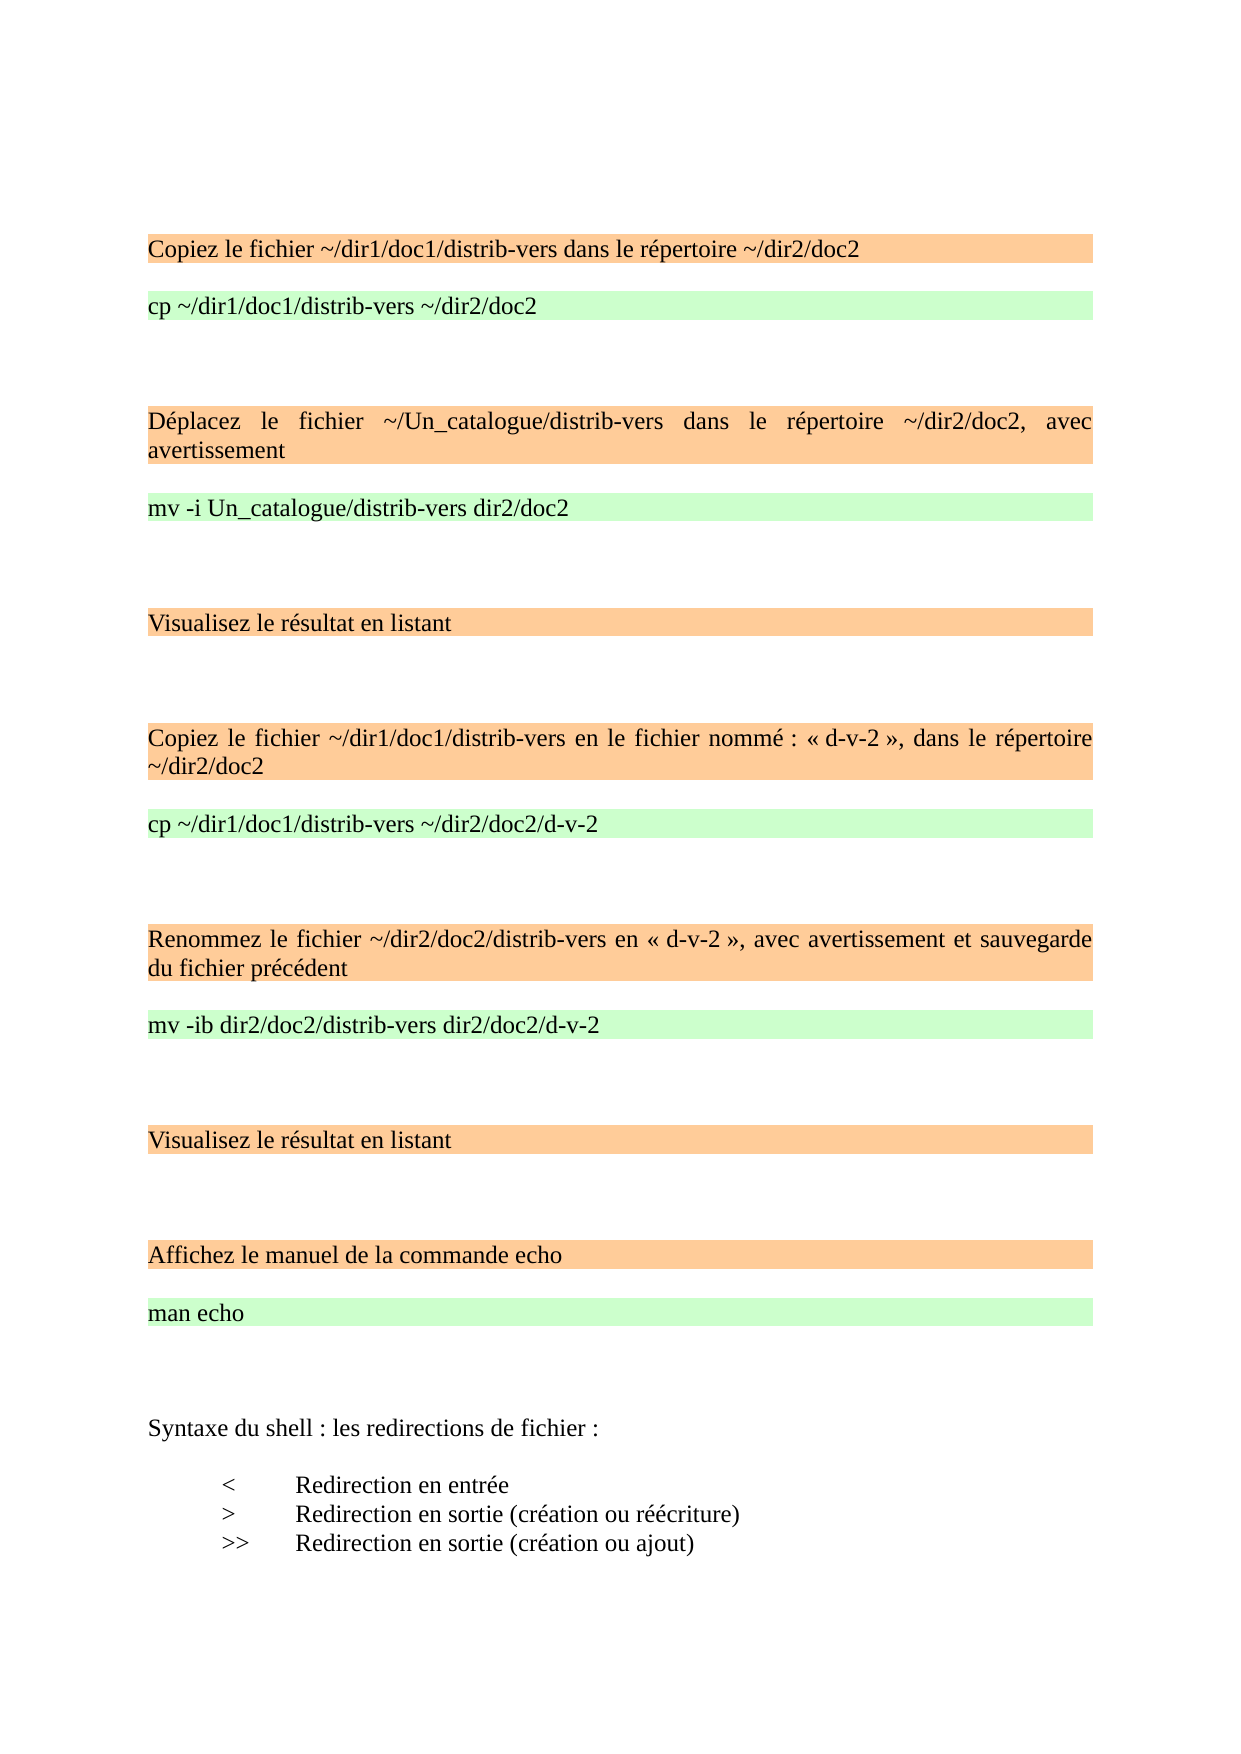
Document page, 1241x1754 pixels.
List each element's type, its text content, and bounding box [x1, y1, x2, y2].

text Déplacez le fichier ~/Un_catalogue/distrib-vers dans le répertoire ~/dir2/doc2, avec avertissement [148, 406, 1093, 464]
text > Redirection en sortie (création ou réécriture) [148, 1499, 1093, 1528]
text man echo [148, 1298, 1093, 1326]
text Copiez le fichier ~/dir1/doc1/distrib-vers en le fichier nommé : « d-v-2 », dans le répertoire ~/dir2/doc2 [148, 723, 1093, 780]
text mv -i Un_catalogue/distrib-vers dir2/doc2 [148, 493, 1093, 521]
text Copiez le fichier ~/dir1/doc1/distrib-vers dans le répertoire ~/dir2/doc2 [148, 234, 1093, 263]
text Syntaxe du shell : les redirections de fichier : [148, 1413, 1093, 1441]
text >> Redirection en sortie (création ou ajout) [148, 1528, 1093, 1556]
text Visualisez le résultat en listant [148, 608, 1093, 636]
text mv -ib dir2/doc2/distrib-vers dir2/doc2/d-v-2 [148, 1010, 1093, 1039]
text Affichez le manuel de la commande echo [148, 1240, 1093, 1269]
text cp ~/dir1/doc1/distrib-vers ~/dir2/doc2 [148, 291, 1093, 320]
text cp ~/dir1/doc1/distrib-vers ~/dir2/doc2/d-v-2 [148, 809, 1093, 838]
text < Redirection en entrée [148, 1470, 1093, 1499]
text Renommez le fichier ~/dir2/doc2/distrib-vers en « d-v-2 », avec avertissement et sauvegarde du fichier précédent [148, 924, 1093, 981]
text Visualisez le résultat en listant [148, 1125, 1093, 1154]
